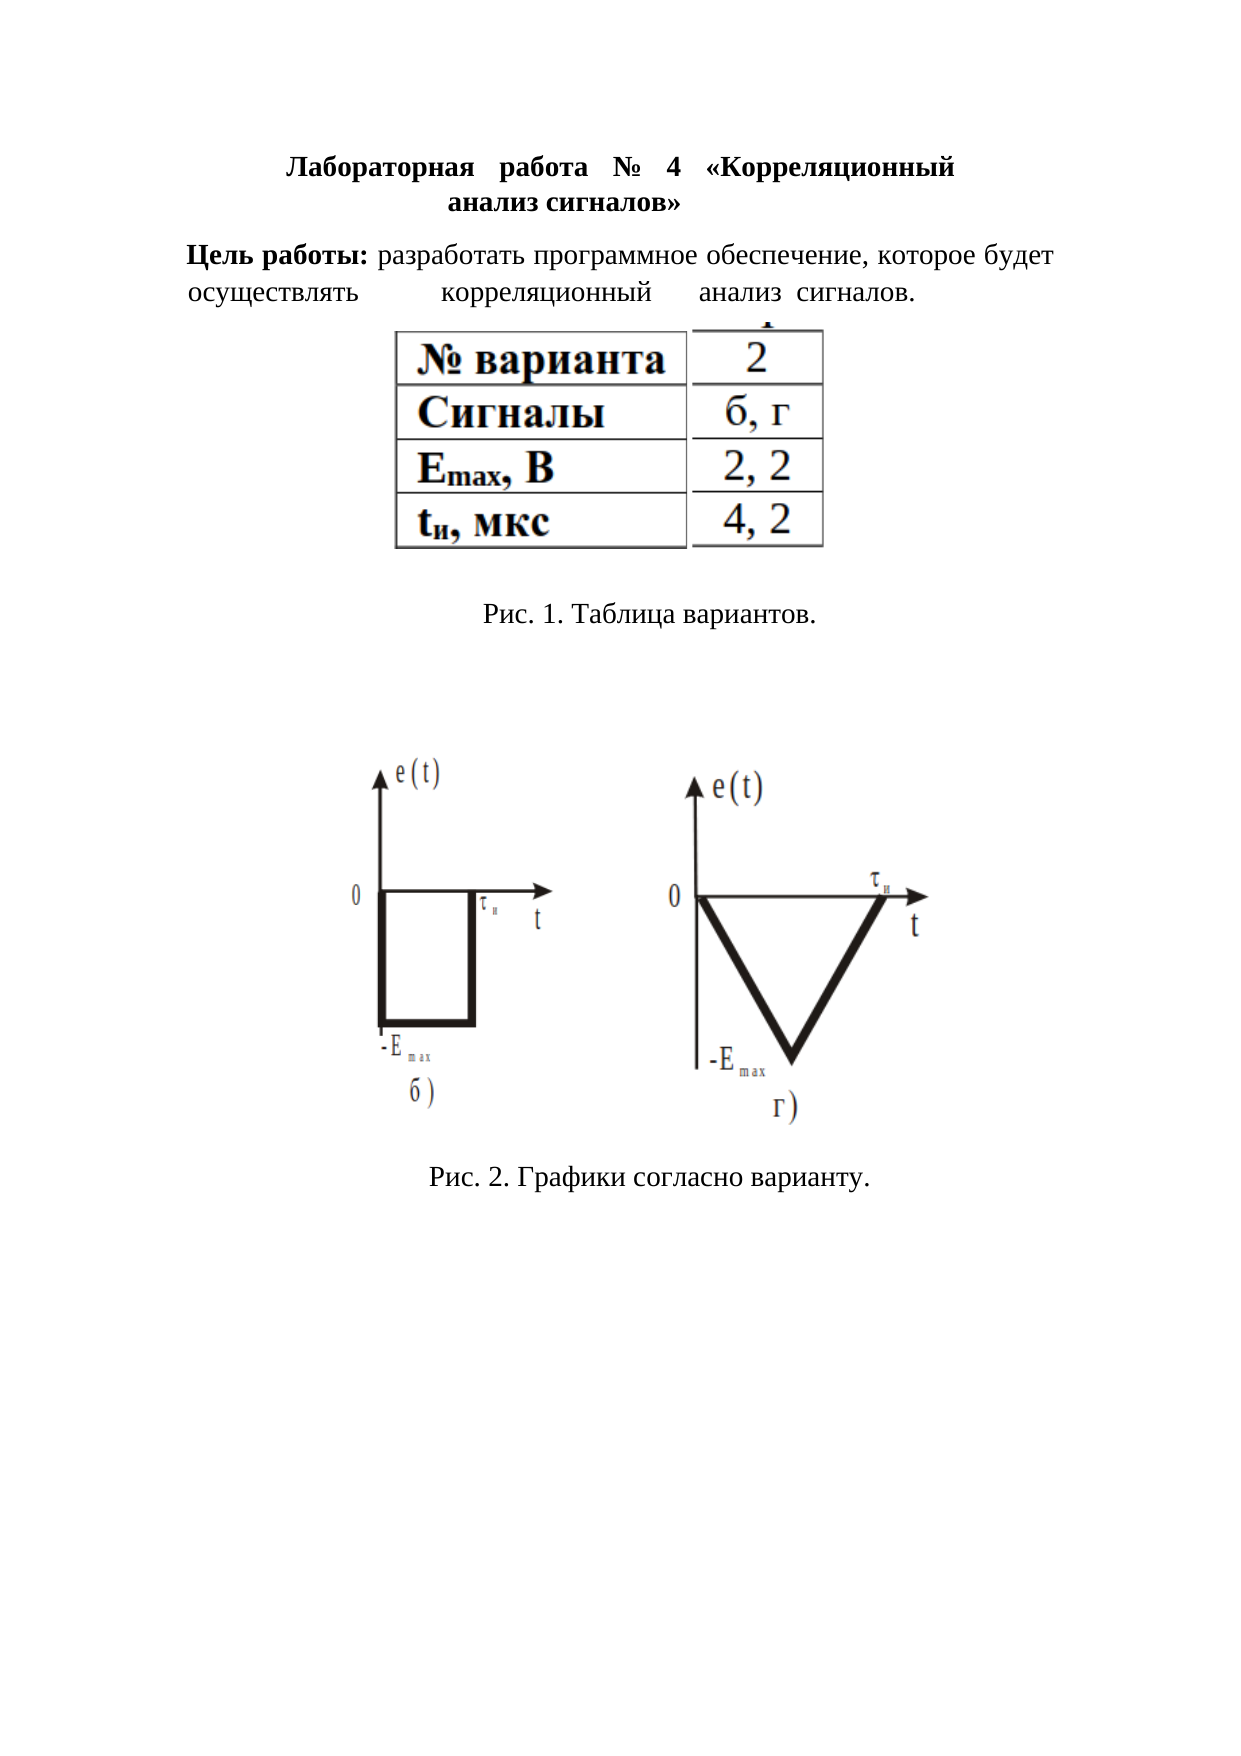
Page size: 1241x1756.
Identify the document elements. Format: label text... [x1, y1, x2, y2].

picture [692, 322, 824, 560]
text Цель работы: разработать программное обеспечение, которое будет осуществлять корреляционный анализ сигналов. [186, 237, 1054, 308]
picture [338, 752, 567, 1133]
text Рис. 2. Графики согласно варианту. [162, 1159, 1137, 1193]
subtitle Лабораторная работа № 4 «Корреляционный анализ сигналов» [286, 149, 955, 218]
picture [635, 747, 957, 1133]
text Рис. 1. Таблица вариантов. [162, 597, 1137, 630]
picture [393, 331, 688, 549]
